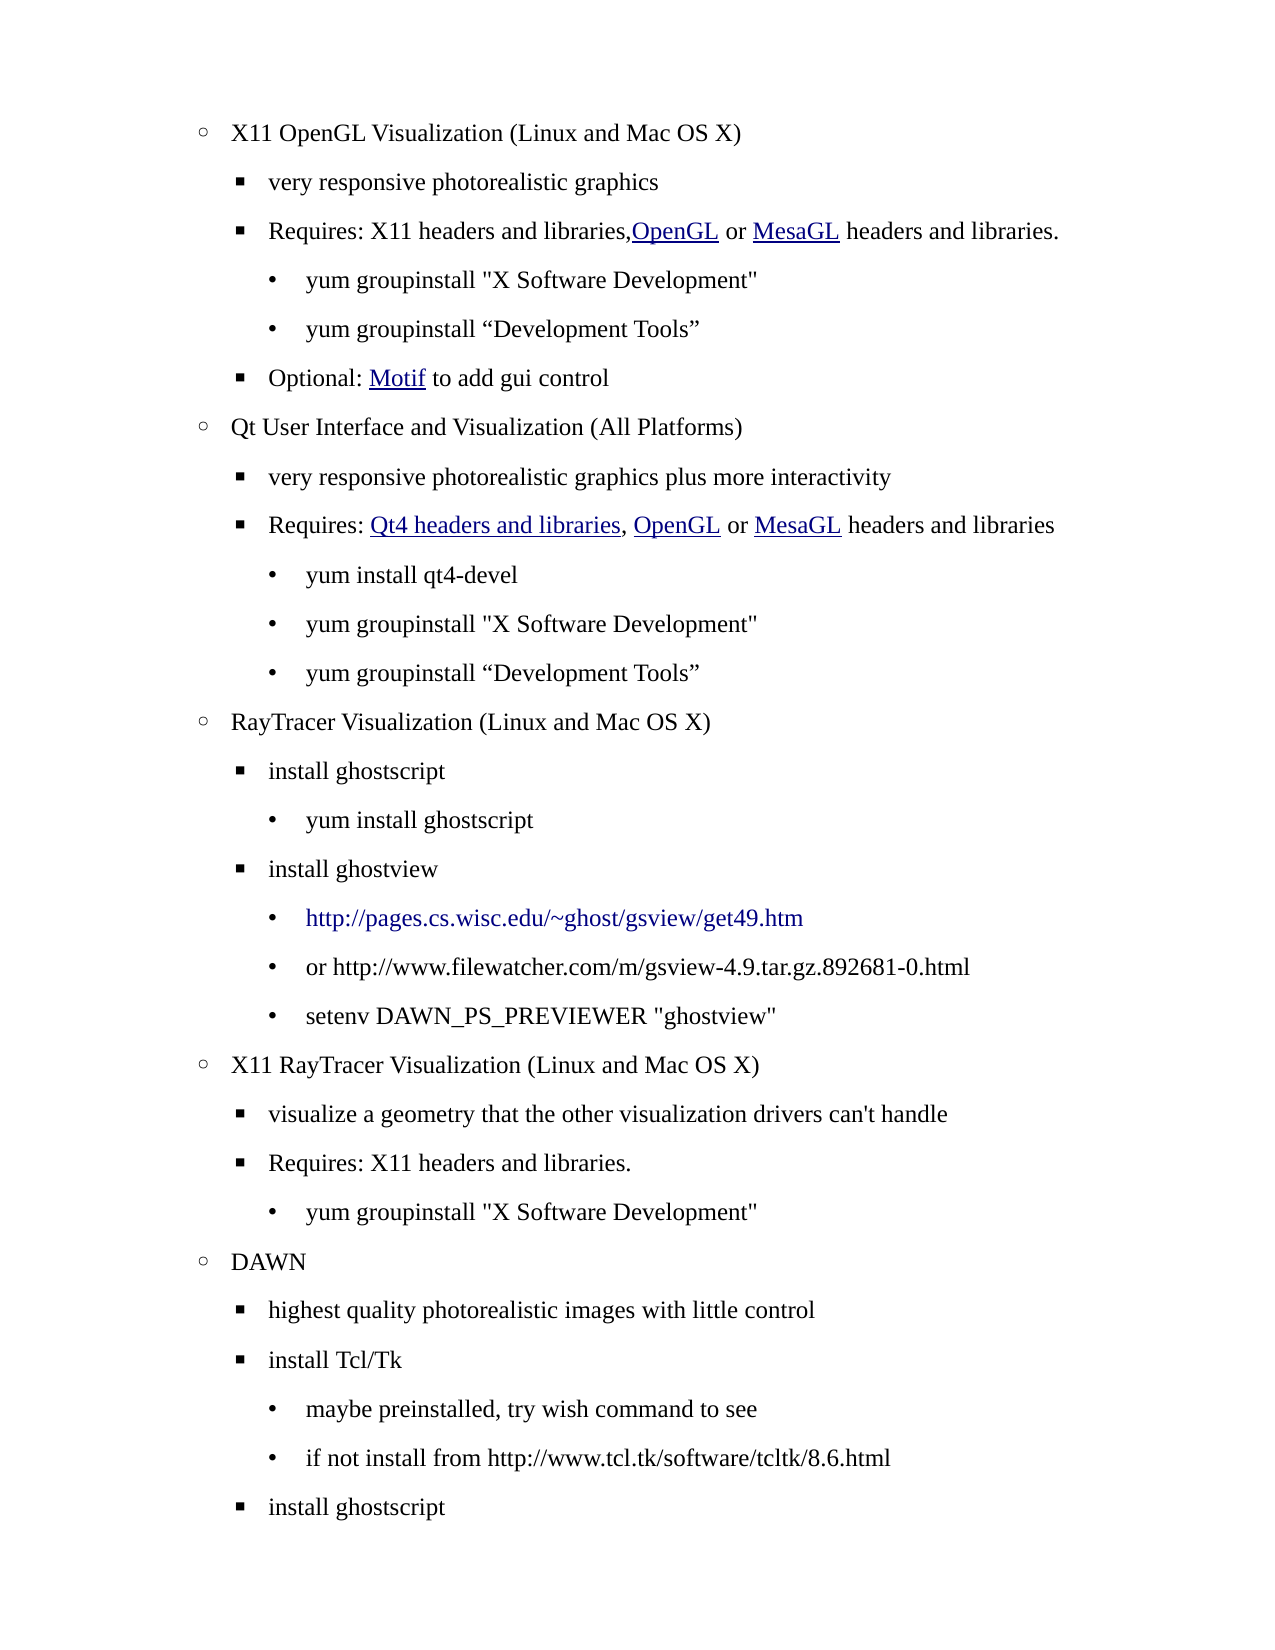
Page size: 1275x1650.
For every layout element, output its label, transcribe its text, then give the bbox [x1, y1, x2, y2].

list or http://www.filewatcher.com/m/gsview-4.9.tar.gz.892681-0.html [268, 952, 1157, 981]
list DAWN [193, 1247, 1157, 1275]
list http://pages.cs.wisc.edu/~ghost/gsview/get49.htm [268, 903, 1157, 932]
list very responsive photorealistic graphics plus more interactivity [231, 462, 1157, 490]
list Requires: X11 headers and libraries,OpenGL or MesaGL headers and libraries. [231, 216, 1157, 245]
list yum install ghostscript [268, 805, 1157, 834]
list X11 RayTracer Visualization (Linux and Mac OS X) [193, 1050, 1157, 1079]
list maybe preinstalled, try wish command to see [268, 1394, 1157, 1422]
list yum groupinstall “Development Tools” [268, 314, 1157, 343]
list setenv DAWN_PS_PREVIEWER "ghostview" [268, 1001, 1157, 1030]
list install ghostscript [231, 756, 1157, 785]
list yum groupinstall "X Software Development" [268, 265, 1157, 294]
list visualize a geometry that the other visualization drivers can't handle [231, 1099, 1157, 1128]
list Requires: Qt4 headers and libraries, OpenGL or MesaGL headers and libraries [231, 511, 1157, 539]
list very responsive photorealistic graphics [231, 167, 1157, 196]
list yum groupinstall “Development Tools” [268, 658, 1157, 687]
list Optional: Motif to add gui control [231, 363, 1157, 392]
list X11 OpenGL Visualization (Linux and Mac OS X) [193, 118, 1157, 147]
list Requires: X11 headers and libraries. [231, 1148, 1157, 1177]
list install ghostview [231, 854, 1157, 883]
list highest quality photorealistic images with little control [231, 1296, 1157, 1324]
list Qt User Interface and Visualization (All Platforms) [193, 412, 1157, 441]
list yum groupinstall "X Software Development" [268, 609, 1157, 637]
list yum install qt4-devel [268, 560, 1157, 588]
list if not install from http://www.tcl.tk/software/tcltk/8.6.html [268, 1443, 1157, 1472]
list yum groupinstall "X Software Development" [268, 1197, 1157, 1226]
list RayTracer Visualization (Linux and Mac OS X) [193, 707, 1157, 736]
list install Tcl/Tk [231, 1345, 1157, 1373]
list install ghostscript [231, 1492, 1157, 1521]
